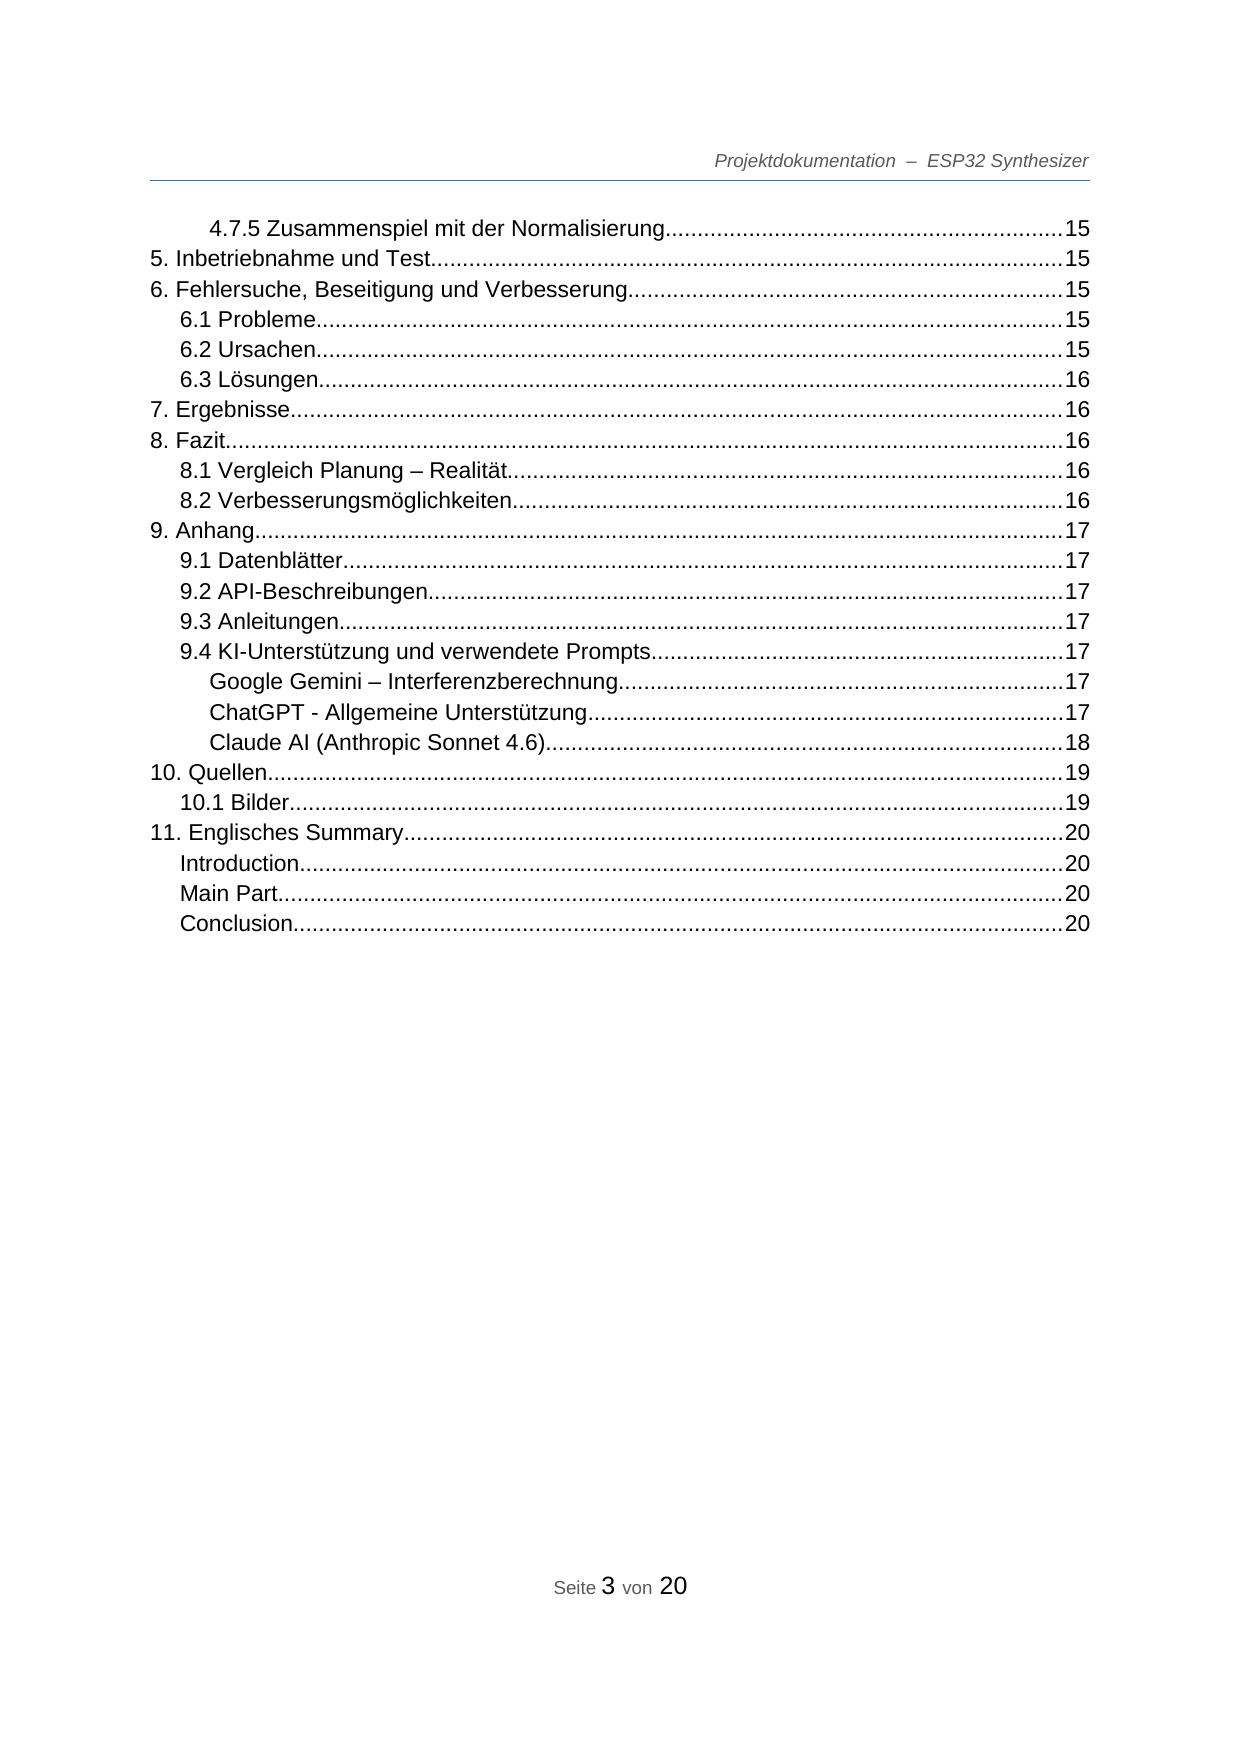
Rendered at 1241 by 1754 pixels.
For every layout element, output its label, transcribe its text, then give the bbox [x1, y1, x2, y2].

text 9.2 API-Beschreibungen 17 [179, 578, 1090, 604]
text 10. Quellen 19 [150, 759, 1090, 785]
text Google Gemini – Interferenzberechnung 17 [209, 668, 1090, 695]
text 8.2 Verbesserungsmöglichkeiten 16 [179, 487, 1090, 513]
text 8. Fazit 16 [150, 427, 1090, 453]
text 8.1 Vergleich Planung – Realität 16 [179, 457, 1090, 483]
text 5. Inbetriebnahme und Test 15 [150, 245, 1090, 272]
text 10.1 Bilder 19 [179, 789, 1090, 816]
text 6.2 Ursachen 15 [179, 336, 1090, 362]
text Claude AI (Anthropic Sonnet 4.6) 18 [209, 729, 1090, 755]
text Introduction 20 [179, 849, 1090, 876]
text Conclusion 20 [179, 910, 1090, 936]
text 9.1 Datenblätter 17 [179, 547, 1090, 574]
text 7. Ergebnisse 16 [150, 396, 1090, 423]
text 9.4 KI-Unterstützung und verwendete Prompts 17 [179, 638, 1090, 664]
text ChatGPT - Allgemeine Unterstützung 17 [209, 698, 1090, 725]
text 9.3 Anleitungen 17 [179, 608, 1090, 634]
text 11. Englisches Summary 20 [150, 819, 1090, 846]
text Main Part 20 [179, 880, 1090, 906]
text 4.7.5 Zusammenspiel mit der Normalisierung 15 [209, 215, 1090, 242]
text 6.1 Probleme 15 [179, 306, 1090, 332]
text 6.3 Lösungen 16 [179, 366, 1090, 393]
text 9. Anhang 17 [150, 517, 1090, 544]
text 6. Fehlersuche, Beseitigung und Verbesserung 15 [150, 276, 1090, 302]
